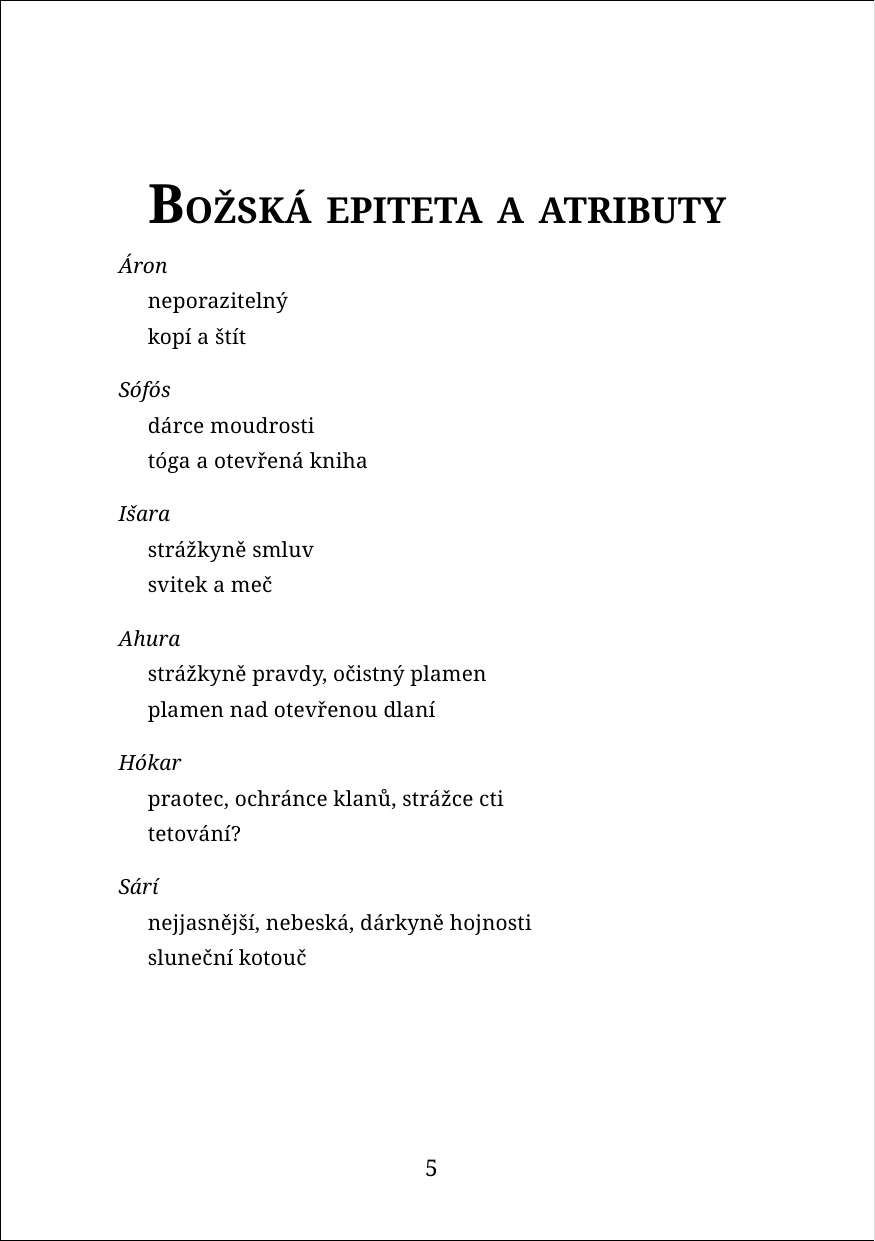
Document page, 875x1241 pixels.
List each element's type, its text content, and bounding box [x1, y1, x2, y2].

text Áron neporazitelný kopí a štít [118, 251, 756, 351]
text Sófós dárce moudrosti tóga a otevřená kniha [118, 375, 756, 475]
text Hókar praotec, ochránce klanů, strážce cti tetování? [118, 748, 756, 848]
text Išara strážkyně smluv svitek a meč [118, 499, 756, 599]
text Sárí nejjasnější, nebeská, dárkyně hojnosti sluneční kotouč [118, 872, 756, 972]
text Ahura strážkyně pravdy, očistný plamen plamen nad otevřenou dlaní [118, 624, 756, 723]
subtitle Božská epiteta a atributy [118, 166, 756, 239]
